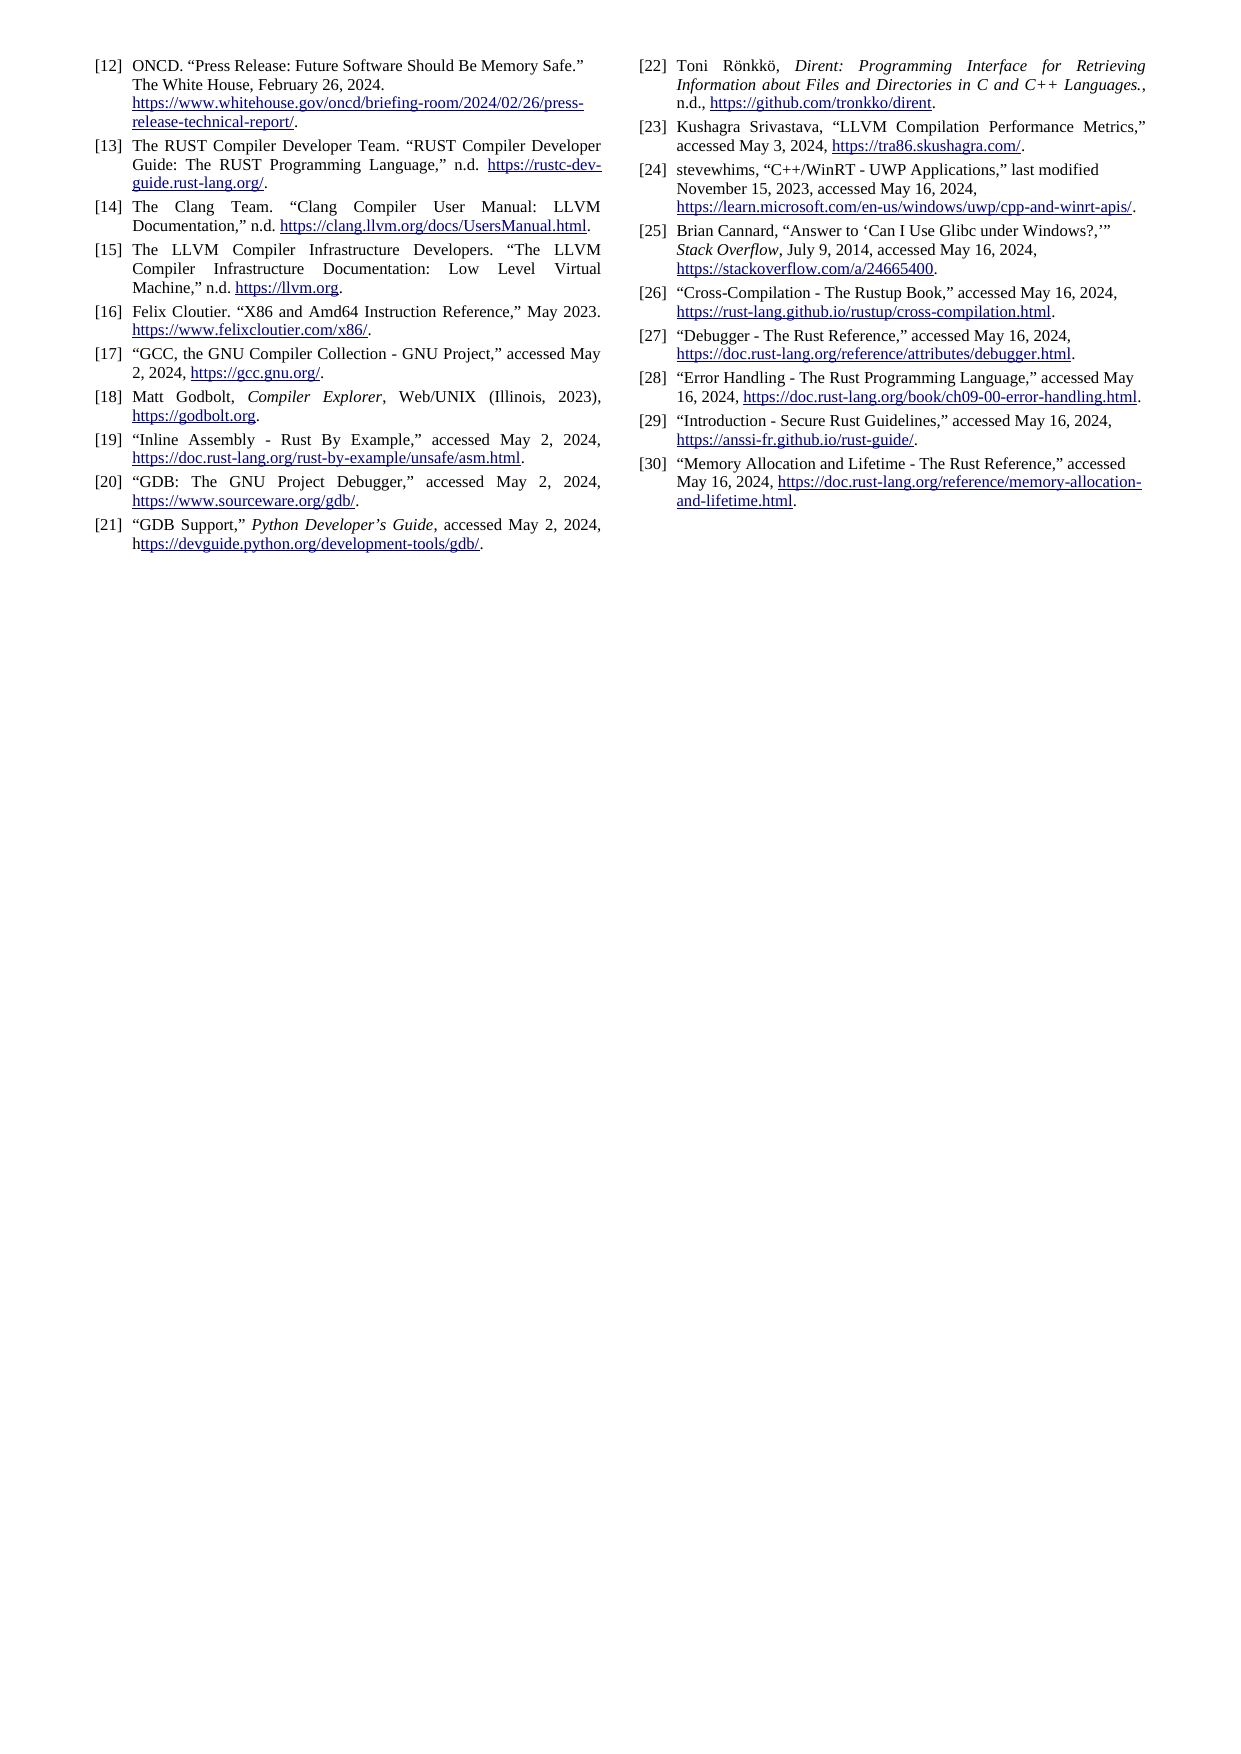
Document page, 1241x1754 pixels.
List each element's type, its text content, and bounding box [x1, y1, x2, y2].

list “GDB: The GNU Project Debugger,” accessed May 2, 2024, https://www.sourceware.org/gdb/. [94, 473, 601, 510]
list ONCD. “Press Release: Future Software Should Be Memory Safe.” The White House, February 26, 2024. https://www.whitehouse.gov/oncd/briefing-room/2024/02/26/press-release-technical-report/. [94, 56, 601, 131]
list “GCC, the GNU Compiler Collection - GNU Project,” accessed May 2, 2024, https://gcc.gnu.org/. [94, 345, 601, 382]
list “Memory Allocation and Lifetime - The Rust Reference,” accessed May 16, 2024, https://doc.rust-lang.org/reference/memory-allocation-and-lifetime.html. [639, 454, 1146, 510]
list Toni Rönkkö, Dirent: Programming Interface for Retrieving Information about Files and Directories in C and C++ Languages., n.d., https://github.com/tronkko/dirent. [639, 56, 1146, 112]
list “Cross-Compilation - The Rustup Book,” accessed May 16, 2024, https://rust-lang.github.io/rustup/cross-compilation.html. [639, 283, 1146, 321]
list Matt Godbolt, Compiler Explorer, Web/UNIX (Illinois, 2023), https://godbolt.org. [94, 387, 601, 425]
list The Clang Team. “Clang Compiler User Manual: LLVM Documentation,” n.d. https://clang.llvm.org/docs/UsersManual.html. [94, 198, 601, 235]
list stevewhims, “C++/WinRT - UWP Applications,” last modified November 15, 2023, accessed May 16, 2024, https://learn.microsoft.com/en-us/windows/uwp/cpp-and-winrt-apis/. [639, 160, 1146, 217]
list Kushagra Srivastava, “LLVM Compilation Performance Metrics,” accessed May 3, 2024, https://tra86.skushagra.com/. [639, 118, 1146, 155]
list “Inline Assembly - Rust By Example,” accessed May 2, 2024, https://doc.rust-lang.org/rust-by-example/unsafe/asm.html. [94, 430, 601, 468]
list “Introduction - Secure Rust Guidelines,” accessed May 16, 2024, https://anssi-fr.github.io/rust-guide/. [639, 411, 1146, 449]
list Brian Cannard, “Answer to ‘Can I Use Glibc under Windows?,’” Stack Overflow, July 9, 2014, accessed May 16, 2024, https://stackoverflow.com/a/24665400. [639, 222, 1146, 278]
list “GDB Support,” Python Developer’s Guide, accessed May 2, 2024, https://devguide.python.org/development-tools/gdb/. [94, 516, 601, 553]
list “Debugger - The Rust Reference,” accessed May 16, 2024, https://doc.rust-lang.org/reference/attributes/debugger.html. [639, 326, 1146, 363]
list Felix Cloutier. “X86 and Amd64 Instruction Reference,” May 2023. https://www.felixcloutier.com/x86/. [94, 302, 601, 339]
list “Error Handling - The Rust Programming Language,” accessed May 16, 2024, https://doc.rust-lang.org/book/ch09-00-error-handling.html. [639, 369, 1146, 406]
list The LLVM Compiler Infrastructure Developers. “The LLVM Compiler Infrastructure Documentation: Low Level Virtual Machine,” n.d. https://llvm.org. [94, 241, 601, 297]
list The RUST Compiler Developer Team. “RUST Compiler Developer Guide: The RUST Programming Language,” n.d. https://rustc-dev-guide.rust-lang.org/. [94, 136, 601, 193]
